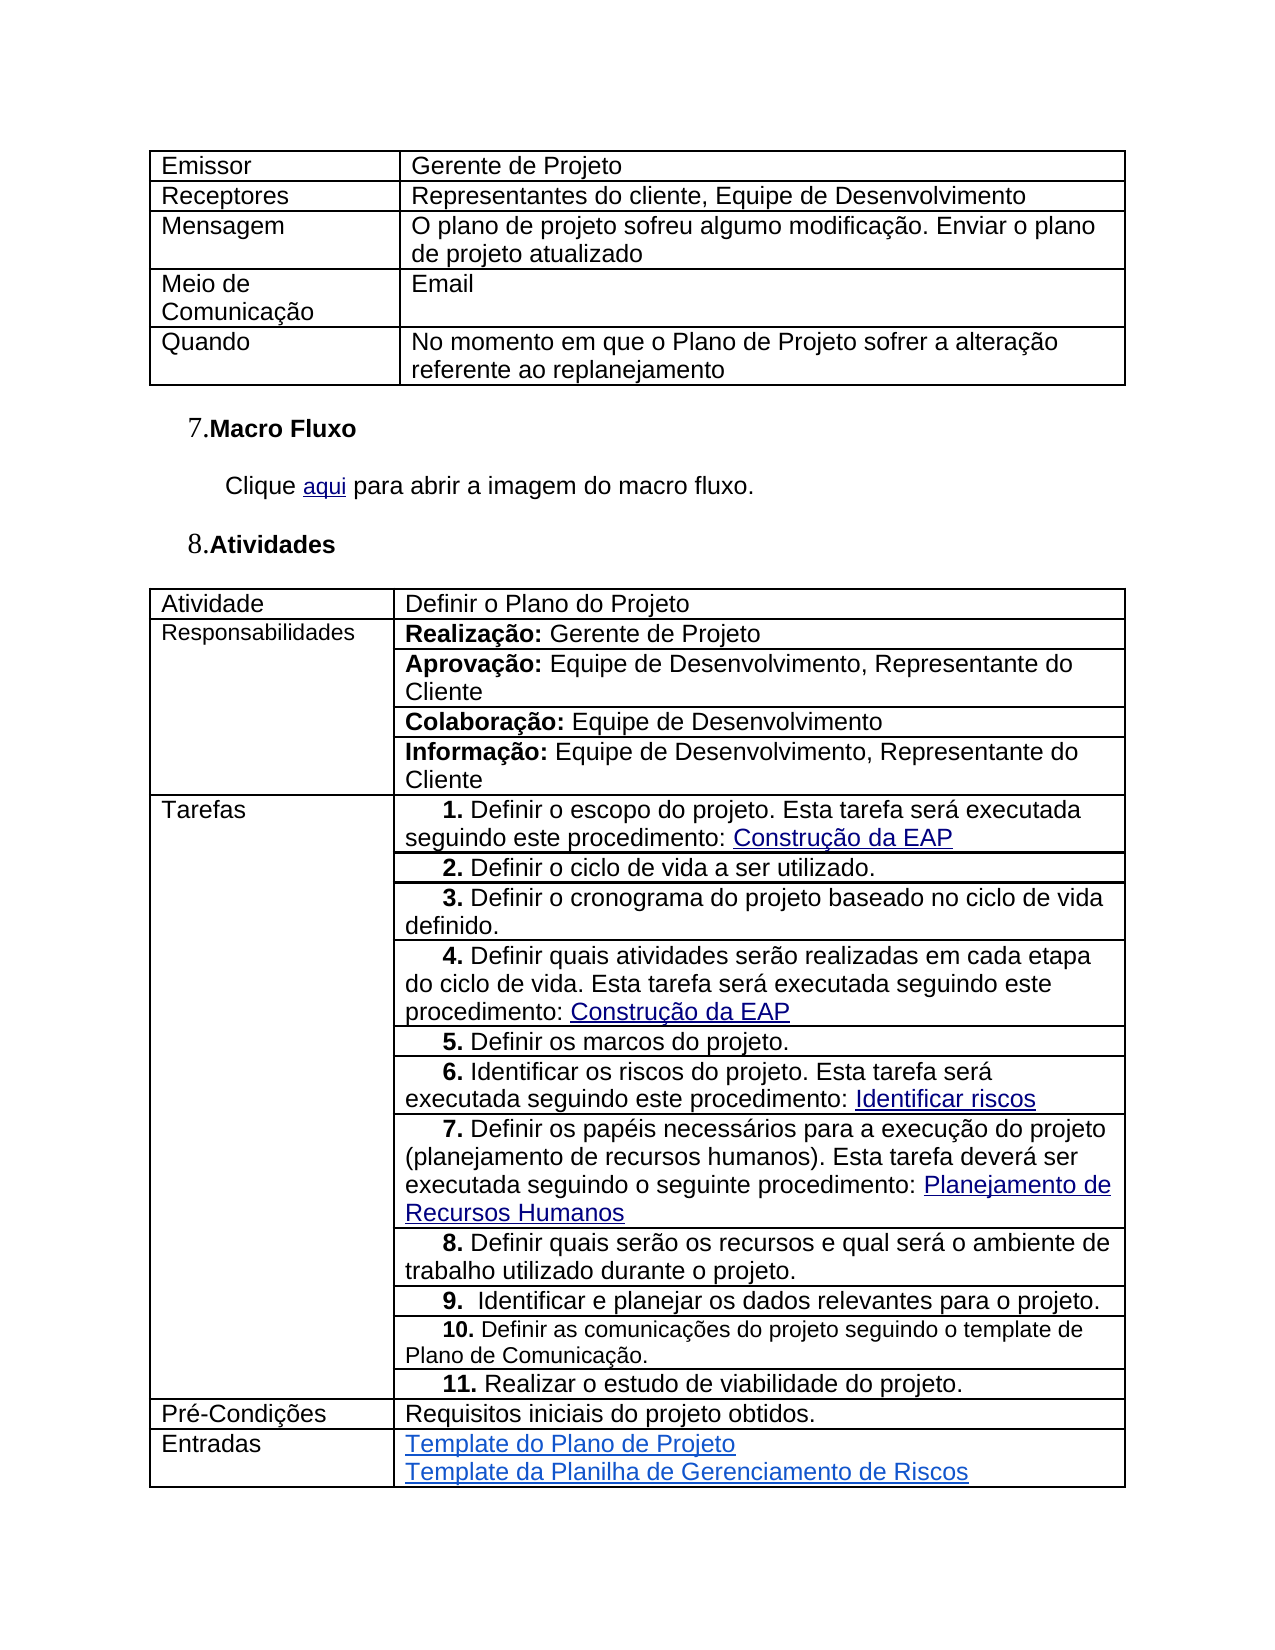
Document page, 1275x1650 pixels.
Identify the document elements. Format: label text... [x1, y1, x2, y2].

table_cell 11. Realizar o estudo de viabilidade do projeto. [395, 1370, 1124, 1398]
table_cell 3. Definir o cronograma do projeto baseado no ciclo de vida definido. [395, 884, 1124, 939]
list Macro Fluxo [150, 411, 1125, 444]
table_cell Entradas [151, 1430, 393, 1486]
table_cell 5. Definir os marcos do projeto. [395, 1027, 1124, 1055]
table_cell 10. Definir as comunicações do projeto seguindo o template de Plano de Comunicação. [395, 1317, 1124, 1368]
table_cell 9. Identificar e planejar os dados relevantes para o projeto. [395, 1287, 1124, 1315]
table_cell No momento em que o Plano de Projeto sofrer a alteração referente ao replanejamento [401, 328, 1124, 384]
table_cell Emissor [151, 152, 399, 180]
table_header Atividade [151, 590, 393, 618]
table_cell Meio de Comunicação [151, 270, 399, 326]
table_cell Realização: Gerente de Projeto [395, 620, 1124, 648]
table_cell Aprovação: Equipe de Desenvolvimento, Representante do Cliente [395, 650, 1124, 706]
table_cell 8. Definir quais serão os recursos e qual será o ambiente de trabalho utilizado durante o projeto. [395, 1229, 1124, 1285]
table_cell 6. Identificar os riscos do projeto. Esta tarefa será executada seguindo este procedimento: Identificar riscos [395, 1057, 1124, 1113]
table_cell Mensagem [151, 212, 399, 268]
table_cell 4. Definir quais atividades serão realizadas em cada etapa do ciclo de vida. Esta tarefa será executada seguindo este procedimento: Construção da EAP [395, 941, 1124, 1025]
table_cell Quando [151, 328, 399, 384]
table_header Definir o Plano do Projeto [395, 590, 1124, 618]
table_cell 7. Definir os papéis necessários para a execução do projeto (planejamento de recursos humanos). Esta tarefa deverá ser executada seguindo o seguinte procedimento: Planejamento de Recursos Humanos [395, 1115, 1124, 1227]
text Clique aqui para abrir a imagem do macro fluxo. [150, 472, 1125, 499]
table_cell Tarefas [151, 796, 393, 1398]
table_cell 2. Definir o ciclo de vida a ser utilizado. [395, 854, 1124, 881]
table_cell Receptores [151, 182, 399, 210]
table_cell Email [401, 270, 1124, 326]
table_cell Requisitos iniciais do projeto obtidos. [395, 1400, 1124, 1428]
table_cell Informação: Equipe de Desenvolvimento, Representante do Cliente [395, 738, 1124, 793]
table_cell Colaboração: Equipe de Desenvolvimento [395, 708, 1124, 736]
table_cell Representantes do cliente, Equipe de Desenvolvimento [401, 182, 1124, 210]
table_cell O plano de projeto sofreu algumo modificação. Enviar o plano de projeto atualizado [401, 212, 1124, 268]
table_cell 1. Definir o escopo do projeto. Esta tarefa será executada seguindo este procedimento: Construção da EAP [395, 796, 1124, 851]
table_cell Template do Plano de Projeto Template da Planilha de Gerenciamento de Riscos [395, 1430, 1124, 1486]
list Atividades [150, 527, 1125, 560]
table_cell Gerente de Projeto [401, 152, 1124, 180]
table_cell Responsabilidades [151, 620, 393, 793]
table_cell Pré-Condições [151, 1400, 393, 1428]
